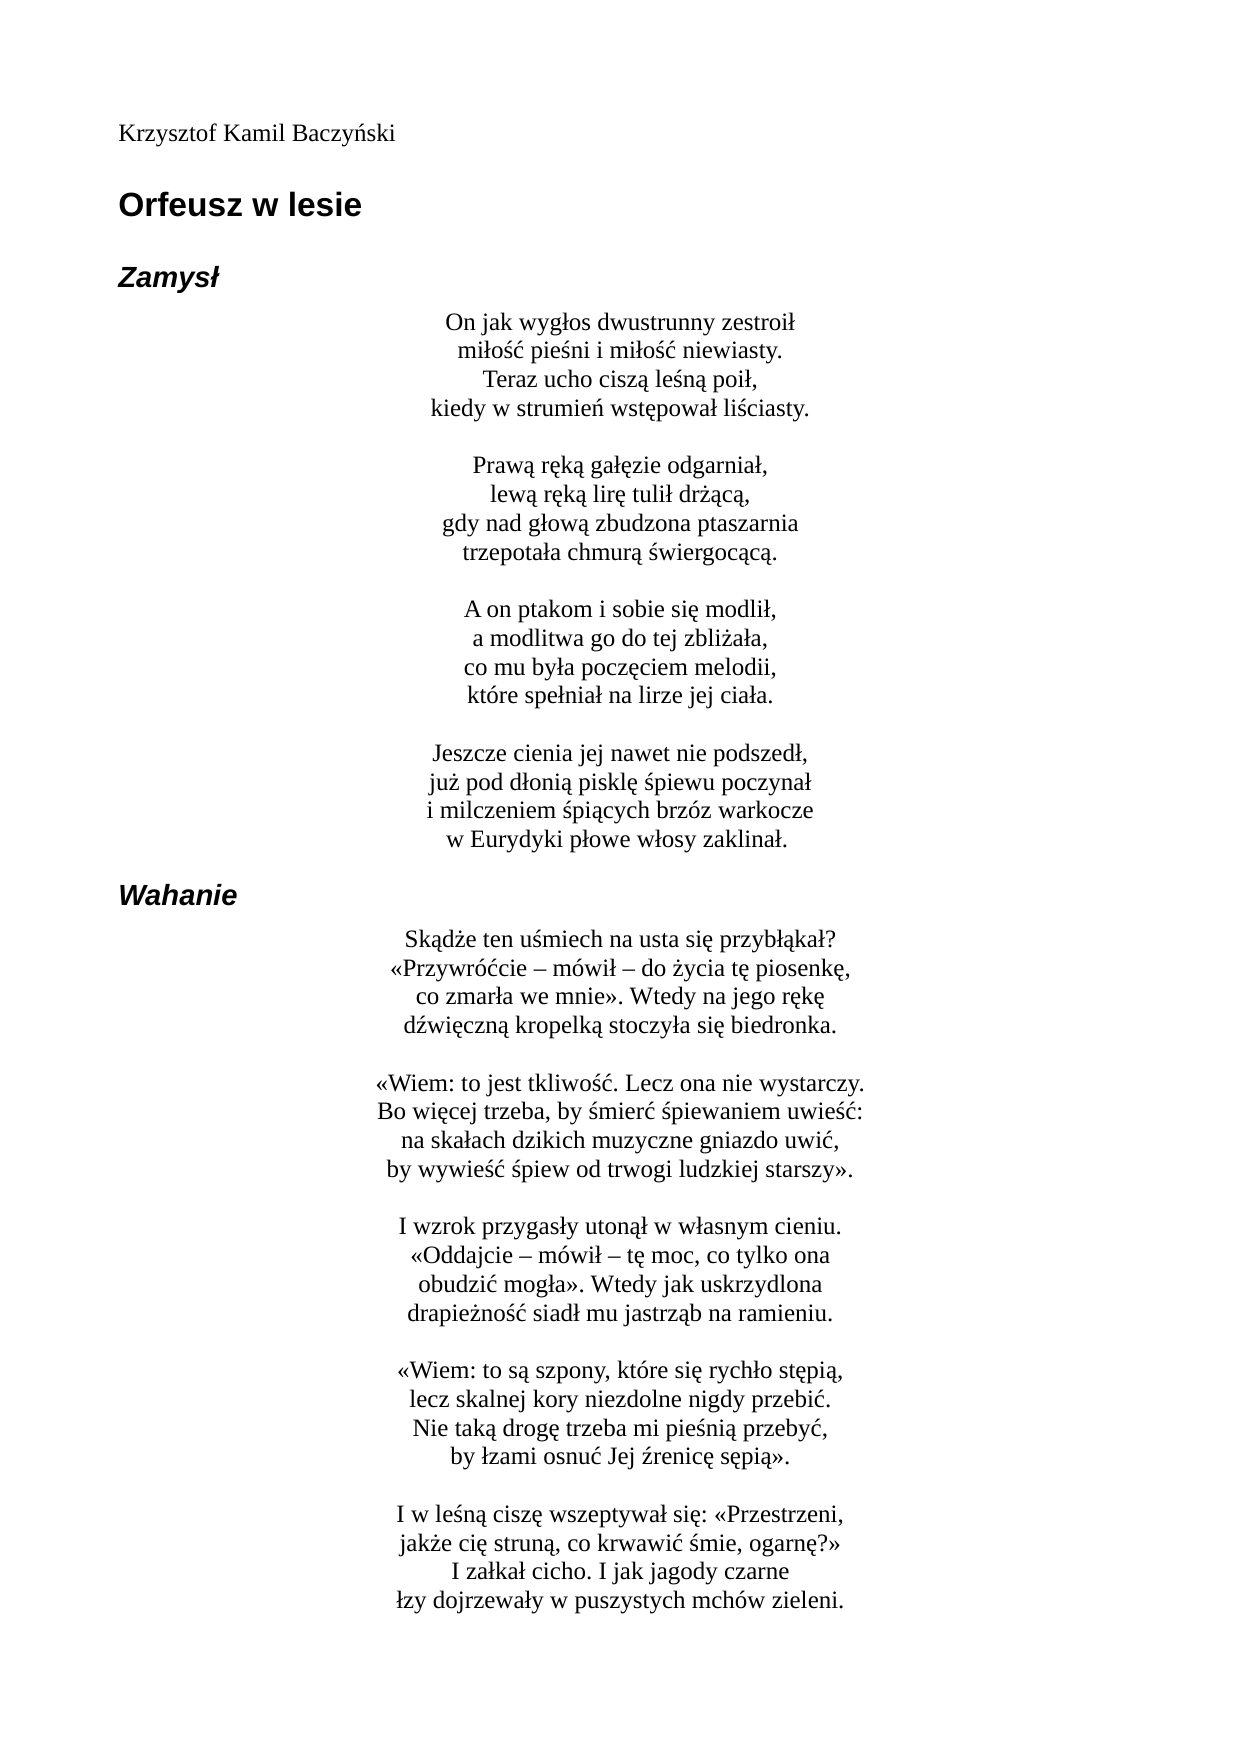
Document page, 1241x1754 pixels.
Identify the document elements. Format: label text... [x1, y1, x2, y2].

text Bo więcej trzeba, by śmierć śpiewaniem uwieść: [118, 1096, 1122, 1125]
text Skądże ten uśmiech na usta się przybłąkał? [118, 924, 1122, 953]
text «Wiem: to jest tkliwość. Lecz ona nie wystarczy. [118, 1068, 1122, 1096]
text I wzrok przygasły utonął w własnym cieniu. [118, 1211, 1122, 1240]
subtitle Orfeusz w lesie [118, 184, 1122, 223]
text A on ptakom i sobie się modlił, [118, 594, 1122, 623]
text I załkał cicho. I jak jagody czarne [118, 1556, 1122, 1585]
text Nie taką drogę trzeba mi pieśnią przebyć, [118, 1413, 1122, 1441]
text łzy dojrzewały w puszystych mchów zieleni. [118, 1585, 1122, 1614]
text Prawą ręką gałęzie odgarniał, [118, 450, 1122, 479]
text «Przywróćcie – mówił – do życia tę piosenkę, [118, 953, 1122, 981]
text na skałach dzikich muzyczne gniazdo uwić, [118, 1125, 1122, 1154]
text by łzami osnuć Jej źrenicę sępią». [118, 1441, 1122, 1470]
text drapieżność siadł mu jastrząb na ramieniu. [118, 1298, 1122, 1326]
text lewą ręką lirę tulił drżącą, [118, 479, 1122, 508]
text «Oddajcie – mówił – tę moc, co tylko ona [118, 1240, 1122, 1269]
text a modlitwa go do tej zbliżała, [118, 623, 1122, 652]
text dźwięczną kropelką stoczyła się biedronka. [118, 1010, 1122, 1039]
text miłość pieśni i miłość niewiasty. [118, 335, 1122, 364]
text już pod dłonią pisklę śpiewu poczynał [118, 767, 1122, 795]
text «Wiem: to są szpony, które się rychło stępią, [118, 1355, 1122, 1384]
text Teraz ucho ciszą leśną poił, [118, 364, 1122, 393]
text co mu była poczęciem melodii, [118, 652, 1122, 680]
text kiedy w strumień wstępował liściasty. [118, 393, 1122, 422]
text I w leśną ciszę wszeptywał się: «Przestrzeni, [118, 1499, 1122, 1528]
text obudzić mogła». Wtedy jak uskrzydlona [118, 1269, 1122, 1298]
text Krzysztof Kamil Baczyński [118, 118, 1122, 147]
text które spełniał na lirze jej ciała. [118, 680, 1122, 709]
text lecz skalnej kory niezdolne nigdy przebić. [118, 1384, 1122, 1413]
text gdy nad głową zbudzona ptaszarnia [118, 508, 1122, 537]
text On jak wygłos dwustrunny zestroił [118, 307, 1122, 335]
text by wywieść śpiew od trwogi ludzkiej starszy». [118, 1154, 1122, 1183]
text i milczeniem śpiących brzóz warkocze [118, 795, 1122, 824]
text co zmarła we mnie». Wtedy na jego rękę [118, 981, 1122, 1010]
text w Eurydyki płowe włosy zaklinał. [118, 824, 1122, 853]
text Jeszcze cienia jej nawet nie podszedł, [118, 738, 1122, 767]
text trzepotała chmurą świergocącą. [118, 537, 1122, 565]
subtitle Wahanie [118, 878, 1122, 911]
subtitle Zamysł [118, 261, 1122, 294]
text jakże cię struną, co krwawić śmie, ogarnę?» [118, 1528, 1122, 1556]
